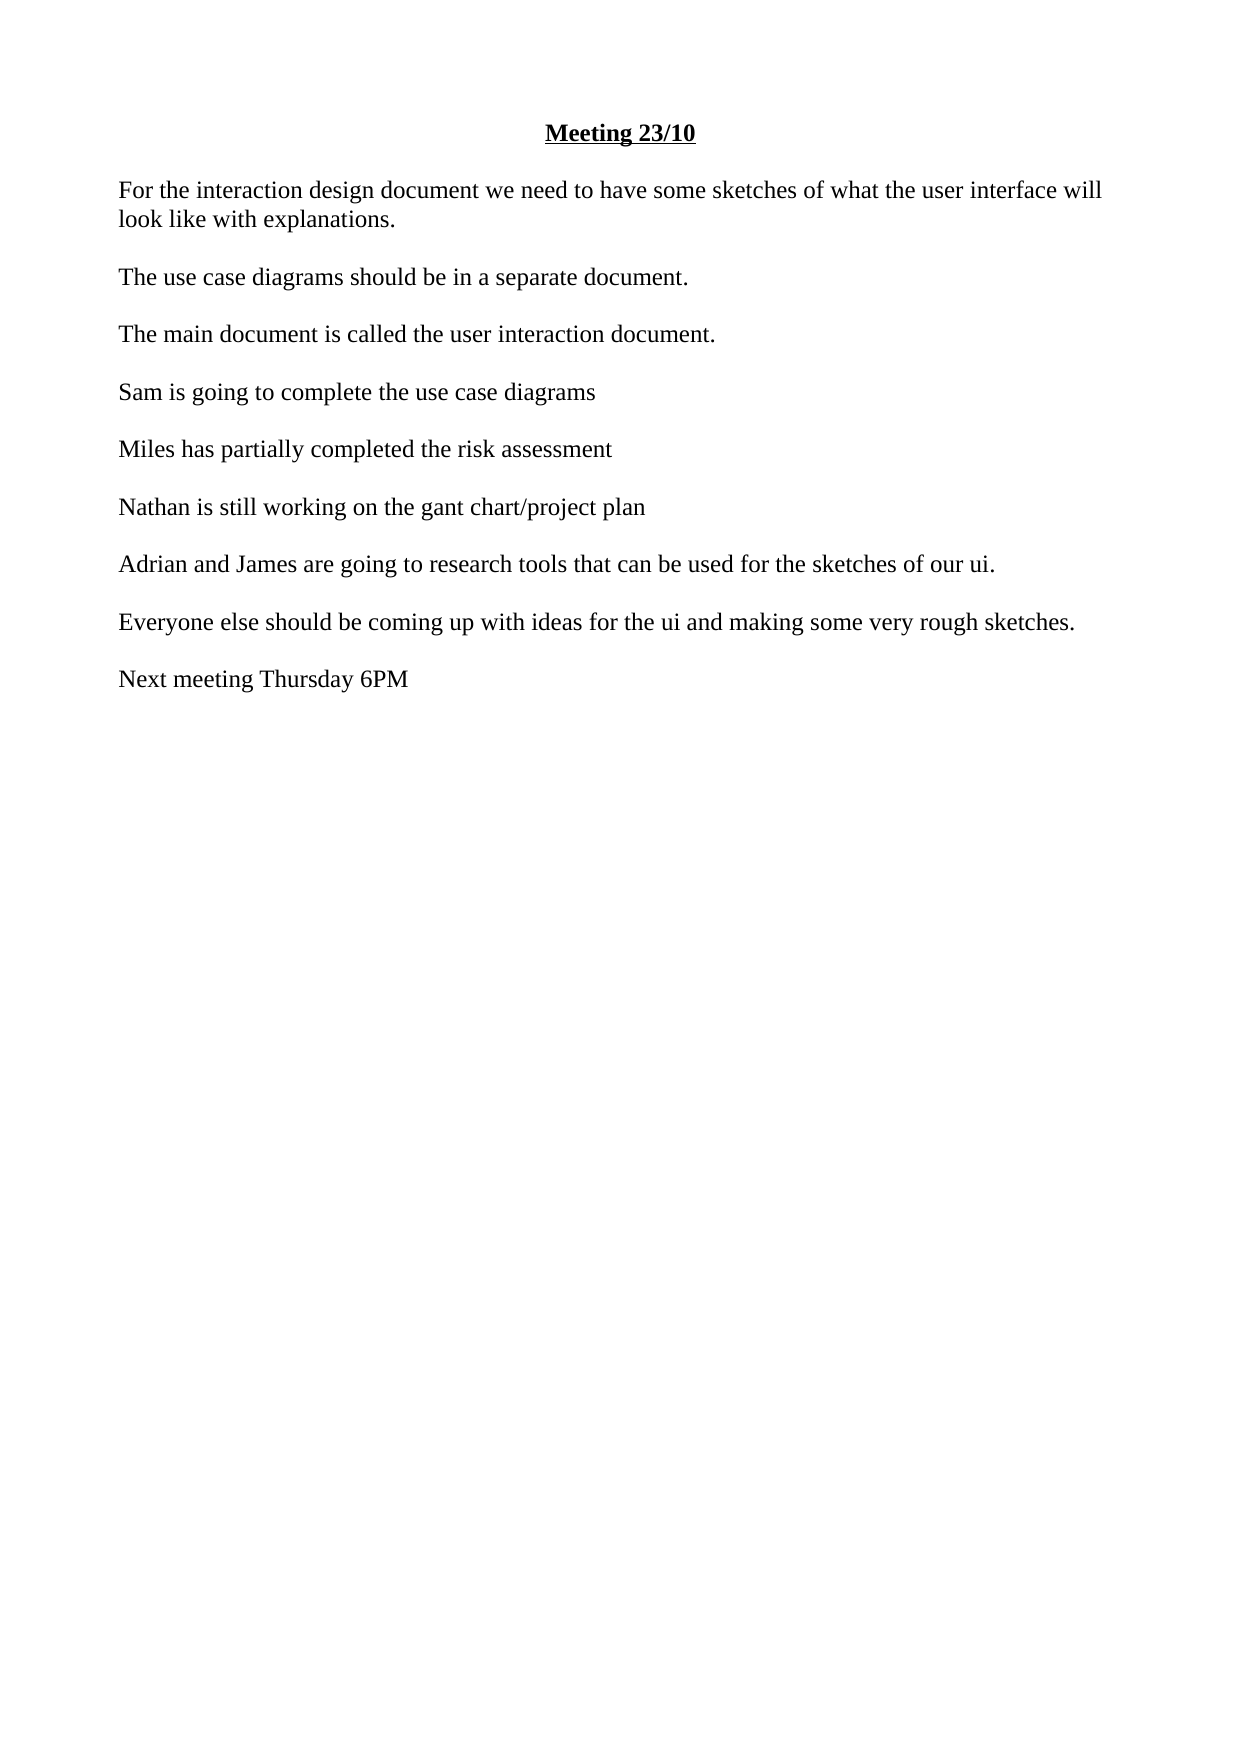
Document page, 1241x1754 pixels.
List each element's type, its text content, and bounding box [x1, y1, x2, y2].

text Adrian and James are going to research tools that can be used for the sketches of our ui. [118, 549, 1122, 578]
text Nathan is still working on the gant chart/project plan [118, 492, 1122, 521]
text Meeting 23/10 [118, 118, 1122, 147]
text Sam is going to complete the use case diagrams [118, 377, 1122, 406]
text The main document is called the user interaction document. [118, 319, 1122, 348]
text Miles has partially completed the risk assessment [118, 434, 1122, 463]
text Everyone else should be coming up with ideas for the ui and making some very rough sketches. [118, 607, 1122, 636]
text The use case diagrams should be in a separate document. [118, 262, 1122, 291]
text Next meeting Thursday 6PM [118, 664, 1122, 693]
text For the interaction design document we need to have some sketches of what the user interface will look like with explanations. [118, 176, 1122, 233]
